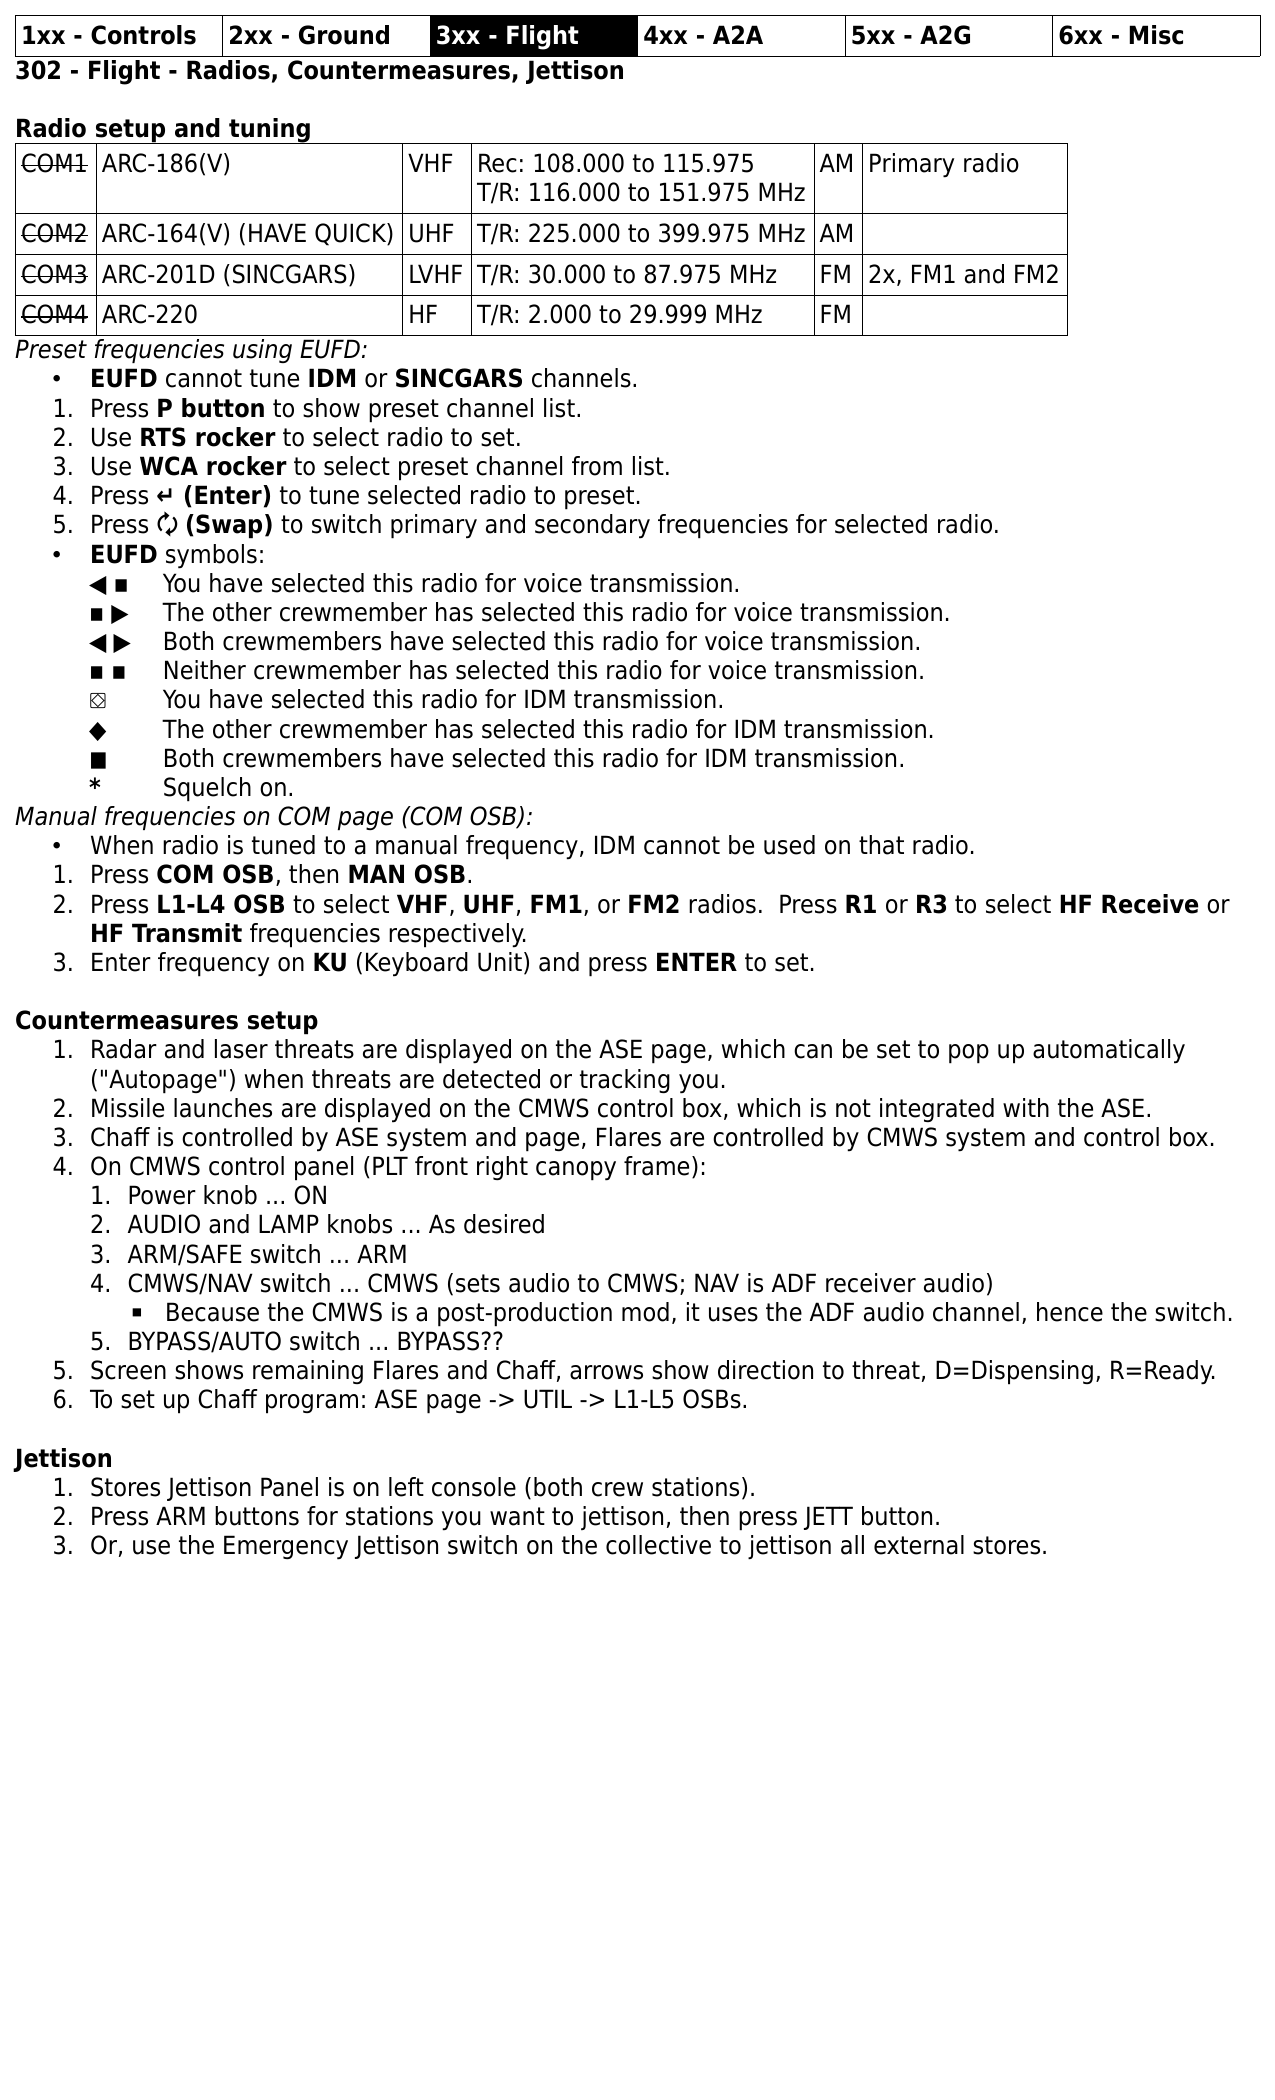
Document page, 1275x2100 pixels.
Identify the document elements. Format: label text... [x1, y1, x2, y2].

text ⛋ You have selected this radio for IDM transmission. [15, 686, 1260, 715]
list Power knob ... ON [90, 1181, 1260, 1211]
list Press L1-L4 OSB to select VHF, UHF, FM1, or FM2 radios. Press R1 or R3 to select HF Receive or HF Transmit frequencies respectively. [52, 890, 1260, 948]
list AUDIO and LAMP knobs ... As desired [90, 1211, 1260, 1240]
table_cell ARC-164(V) (HAVE QUICK) [97, 214, 402, 254]
table_cell HF [403, 296, 471, 335]
table_cell ARC-220 [97, 296, 402, 335]
table_header 6xx - Misc [1053, 16, 1260, 56]
table_cell COM3 [16, 255, 96, 295]
list Press ARM buttons for stations you want to jettison, then press JETT button. [52, 1502, 1260, 1531]
table_header 5xx - A2G [846, 16, 1052, 56]
table_header VHF [403, 144, 471, 213]
list Missile launches are displayed on the CMWS control box, which is not integrated with the ASE. [52, 1094, 1260, 1123]
table_cell FM [815, 296, 862, 335]
table_cell T/R: 225.000 to 399.975 MHz [472, 214, 814, 254]
text Preset frequencies using EUFD: [15, 336, 1260, 365]
list Screen shows remaining Flares and Chaff, arrows show direction to threat, D=Dispensing, R=Ready. [52, 1356, 1260, 1386]
text ◼ Both crewmembers have selected this radio for IDM transmission. [15, 744, 1260, 773]
text ▪ ▪ Neither crewmember has selected this radio for voice transmission. [15, 656, 1260, 686]
table_cell COM2 [16, 214, 96, 254]
table_header 3xx - Flight [431, 16, 637, 56]
list Press 🗘 (Swap) to switch primary and secondary frequencies for selected radio. [52, 511, 1260, 540]
list Press COM OSB, then MAN OSB. [52, 861, 1260, 890]
table_cell AM [815, 214, 862, 254]
list EUFD symbols: [52, 540, 1260, 569]
table_header Rec: 108.000 to 115.975 T/R: 116.000 to 151.975 MHz [472, 144, 814, 213]
list Radar and laser threats are displayed on the ASE page, which can be set to pop up automatically ("Autopage") when threats are detected or tracking you. [52, 1036, 1260, 1094]
table_cell UHF [403, 214, 471, 254]
list Press ↵ (Enter) to tune selected radio to preset. [52, 481, 1260, 511]
table_cell T/R: 30.000 to 87.975 MHz [472, 255, 814, 295]
list Stores Jettison Panel is on left console (both crew stations). [52, 1473, 1260, 1502]
text ◆ The other crewmember has selected this radio for IDM transmission. [15, 715, 1260, 744]
text * Squelch on. [15, 773, 1260, 802]
list ARM/SAFE switch ... ARM [90, 1240, 1260, 1269]
table_header Primary radio [863, 144, 1067, 213]
list Use WCA rocker to select preset channel from list. [52, 452, 1260, 481]
table_cell LVHF [403, 255, 471, 295]
text Radio setup and tuning [15, 114, 1260, 143]
list To set up Chaff program: ASE page -> UTIL -> L1-L5 OSBs. [52, 1386, 1260, 1415]
list CMWS/NAV switch ... CMWS (sets audio to CMWS; NAV is ADF receiver audio) [90, 1269, 1260, 1298]
text ◀ ▪ You have selected this radio for voice transmission. [15, 569, 1260, 598]
table_header AM [815, 144, 862, 213]
list Or, use the Emergency Jettison switch on the collective to jettison all external stores. [52, 1531, 1260, 1561]
list Use RTS rocker to select radio to set. [52, 423, 1260, 452]
list Enter frequency on KU (Keyboard Unit) and press ENTER to set. [52, 948, 1260, 977]
text Countermeasures setup [15, 1006, 1260, 1036]
text ▪ ▶ The other crewmember has selected this radio for voice transmission. [15, 598, 1260, 627]
table_cell ARC-201D (SINCGARS) [97, 255, 402, 295]
table_header 1xx - Controls [16, 16, 222, 56]
list Press P button to show preset channel list. [52, 394, 1260, 423]
text Jettison [15, 1444, 1260, 1473]
table_cell [863, 214, 1067, 254]
text Manual frequencies on COM page (COM OSB): [15, 802, 1260, 831]
table_cell [863, 296, 1067, 335]
table_header ARC-186(V) [97, 144, 402, 213]
table_header 2xx - Ground [223, 16, 430, 56]
list When radio is tuned to a manual frequency, IDM cannot be used on that radio. [52, 831, 1260, 861]
list EUFD cannot tune IDM or SINCGARS channels. [52, 365, 1260, 394]
table_cell COM4 [16, 296, 96, 335]
list Chaff is controlled by ASE system and page, Flares are controlled by CMWS system and control box. [52, 1123, 1260, 1152]
table_header 4xx - A2A [638, 16, 845, 56]
list On CMWS control panel (PLT front right canopy frame): [52, 1152, 1260, 1181]
list Because the CMWS is a post-production mod, it uses the ADF audio channel, hence the switch. [127, 1298, 1260, 1327]
table_header COM1 [16, 144, 96, 213]
text ◀ ▶ Both crewmembers have selected this radio for voice transmission. [15, 627, 1260, 656]
list BYPASS/AUTO switch ... BYPASS?? [90, 1327, 1260, 1356]
table_cell FM [815, 255, 862, 295]
text 302 - Flight - Radios, Countermeasures, Jettison [15, 57, 1260, 85]
table_cell T/R: 2.000 to 29.999 MHz [472, 296, 814, 335]
table_cell 2x, FM1 and FM2 [863, 255, 1067, 295]
